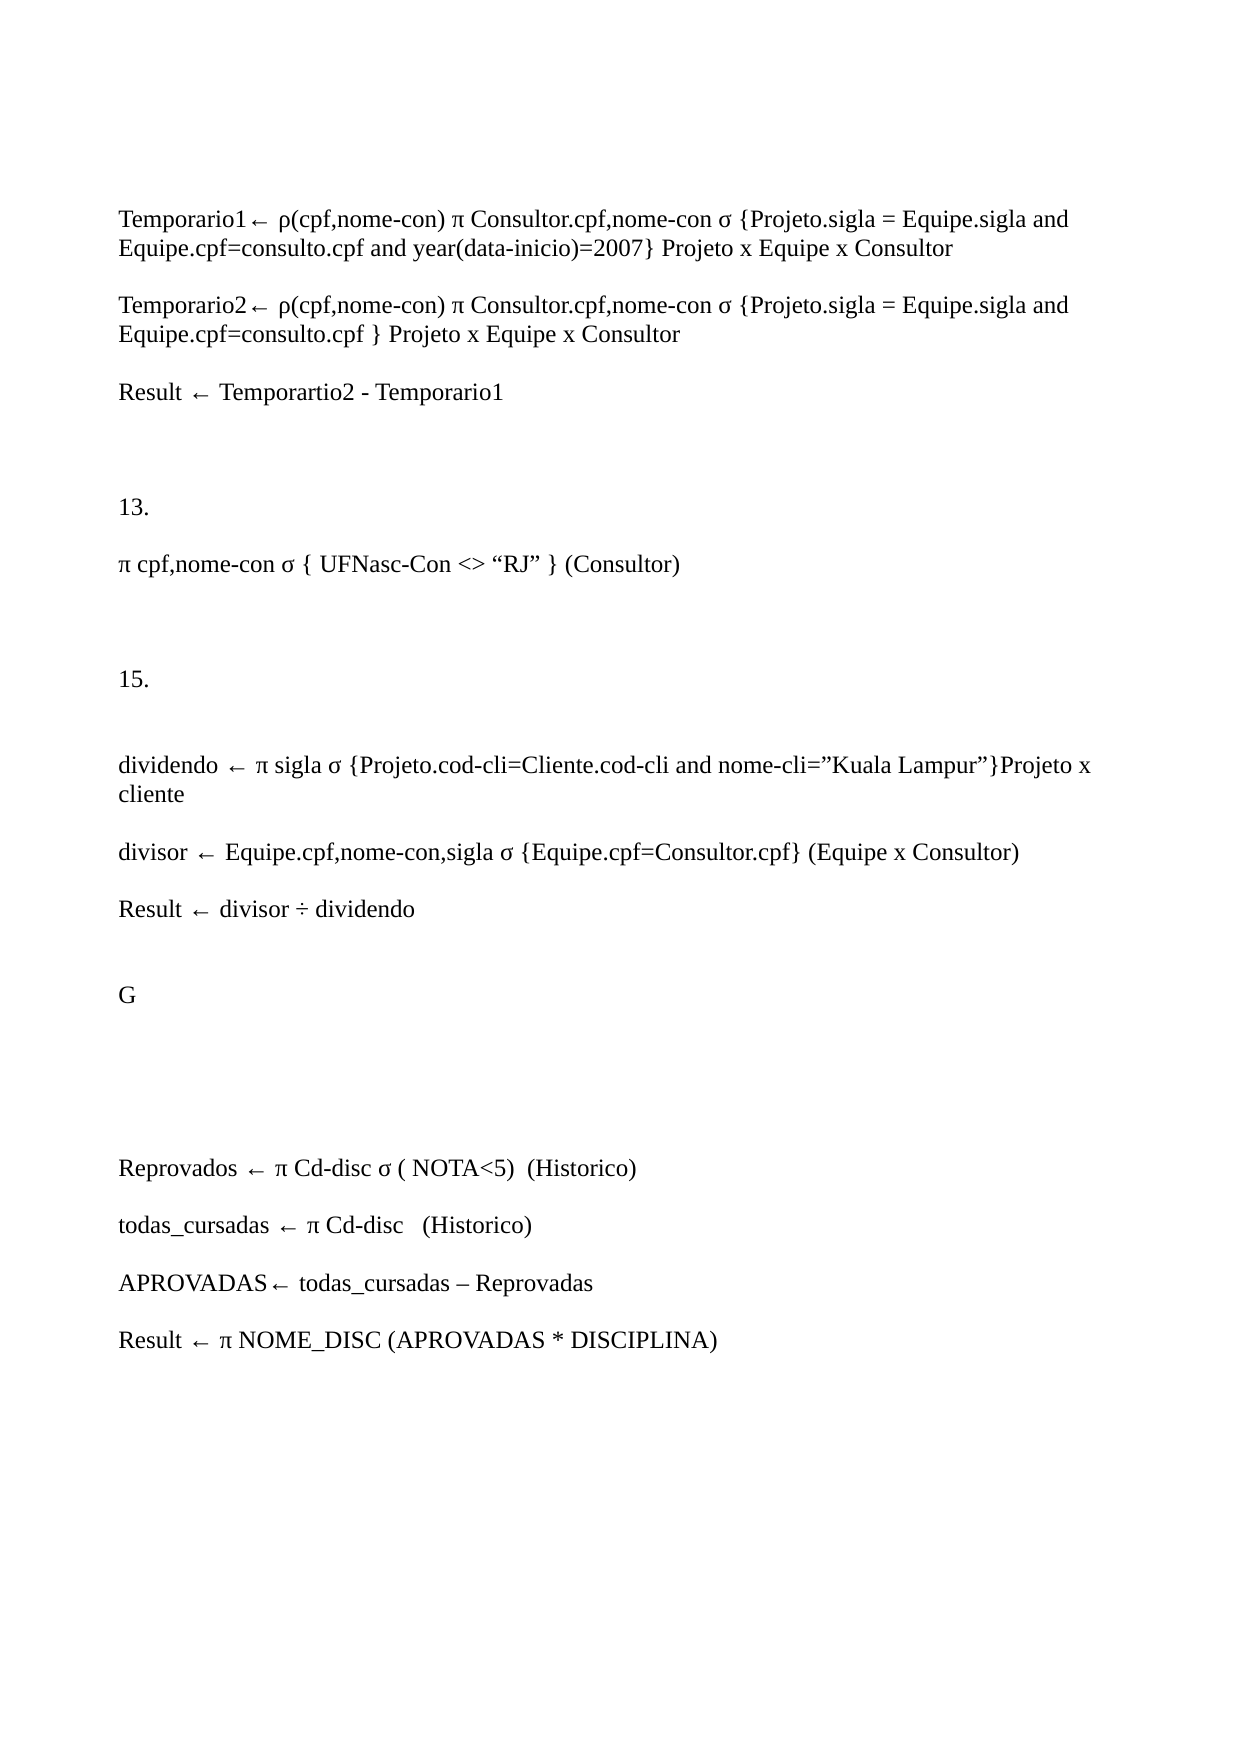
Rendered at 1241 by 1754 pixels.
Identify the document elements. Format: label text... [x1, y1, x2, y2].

text π cpf,nome-con σ { UFNasc-Con <> “RJ” } (Consultor) [118, 549, 1122, 578]
text Temporario2← ρ(cpf,nome-con) π Consultor.cpf,nome-con σ {Projeto.sigla = Equipe.sigla and Equipe.cpf=consulto.cpf } Projeto x Equipe x Consultor [118, 291, 1122, 348]
text dividendo ← π sigla σ {Projeto.cod-cli=Cliente.cod-cli and nome-cli=”Kuala Lampur”}Projeto x cliente [118, 751, 1122, 808]
text APROVADAS← todas_cursadas – Reprovadas [118, 1268, 1122, 1297]
text todas_cursadas ← π Cd-disc (Historico) [118, 1211, 1122, 1239]
text 13. [118, 492, 1122, 521]
text Reprovados ← π Cd-disc σ ( NOTA<5) (Historico) [118, 1153, 1122, 1182]
text Result ← π NOME_DISC (APROVADAS * DISCIPLINA) [118, 1326, 1122, 1354]
text G [118, 981, 1122, 1009]
text Temporario1← ρ(cpf,nome-con) π Consultor.cpf,nome-con σ {Projeto.sigla = Equipe.sigla and Equipe.cpf=consulto.cpf and year(data-inicio)=2007} Projeto x Equipe x Consultor [118, 204, 1122, 262]
text 15. [118, 664, 1122, 693]
text divisor ← Equipe.cpf,nome-con,sigla σ {Equipe.cpf=Consultor.cpf} (Equipe x Consultor) [118, 837, 1122, 866]
text Result ← Temporartio2 - Temporario1 [118, 377, 1122, 406]
text Result ← divisor ÷ dividendo [118, 894, 1122, 923]
